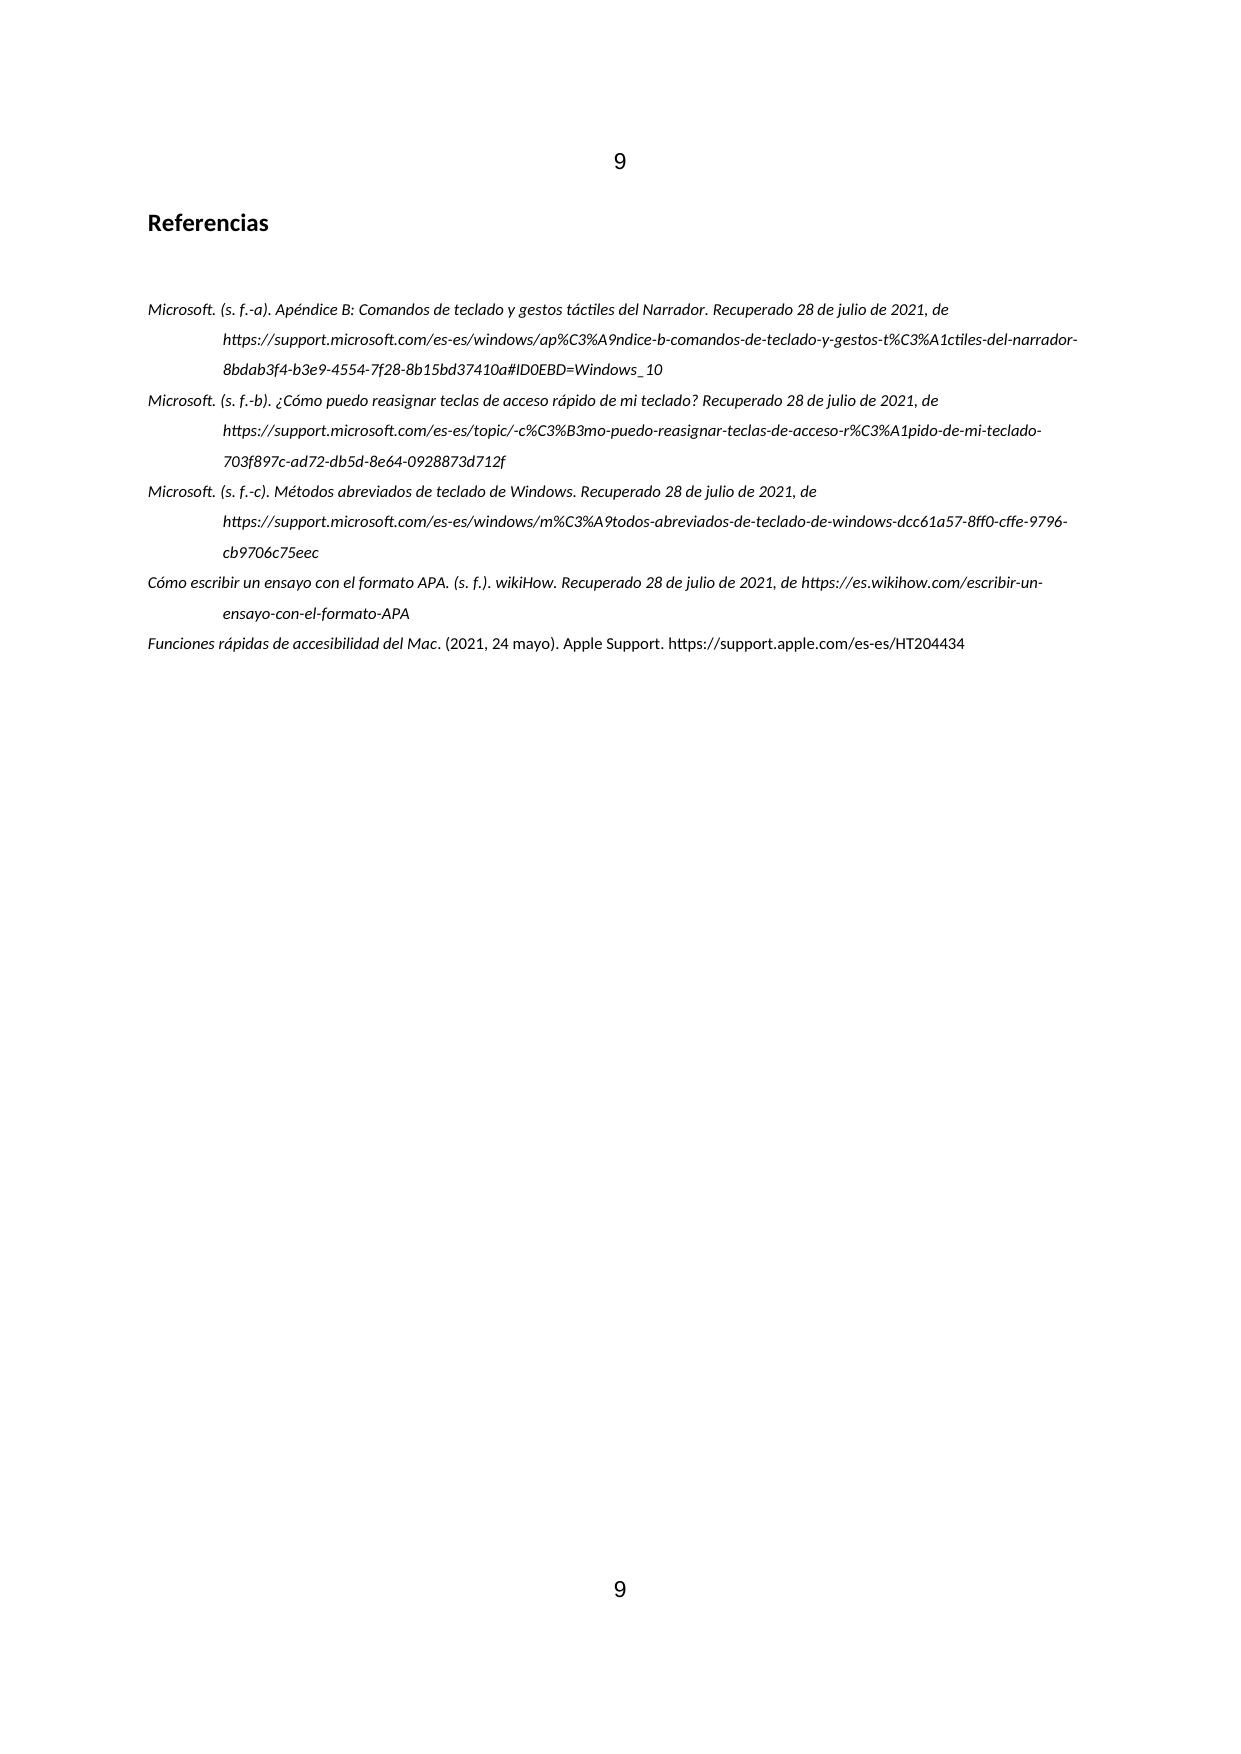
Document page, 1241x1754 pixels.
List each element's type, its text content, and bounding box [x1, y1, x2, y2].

text Funciones rápidas de accesibilidad del Mac. (2021, 24 mayo). Apple Support. https://support.apple.com/es-es/HT204434 [148, 633, 1093, 654]
text Microsoft. (s. f.-a). Apéndice B: Comandos de teclado y gestos táctiles del Narrador. Recuperado 28 de julio de 2021, de https://support.microsoft.com/es-es/windows/ap%C3%A9ndice-b-comandos-de-teclado-y-gestos-t%C3%A1ctiles-del-narrador-8bdab3f4-b3e9-4554-7f28-8b15bd37410a#ID0EBD=Windows_10 [148, 299, 1093, 380]
text Referencias [148, 207, 1093, 238]
text Microsoft. (s. f.-b). ¿Cómo puedo reasignar teclas de acceso rápido de mi teclado? Recuperado 28 de julio de 2021, de https://support.microsoft.com/es-es/topic/-c%C3%B3mo-puedo-reasignar-teclas-de-acceso-r%C3%A1pido-de-mi-teclado-703f897c-ad72-db5d-8e64-0928873d712f [148, 390, 1093, 471]
text Microsoft. (s. f.-c). Métodos abreviados de teclado de Windows. Recuperado 28 de julio de 2021, de https://support.microsoft.com/es-es/windows/m%C3%A9todos-abreviados-de-teclado-de-windows-dcc61a57-8ff0-cffe-9796-cb9706c75eec [148, 481, 1093, 562]
text Cómo escribir un ensayo con el formato APA. (s. f.). wikiHow. Recuperado 28 de julio de 2021, de https://es.wikihow.com/escribir-un-ensayo-con-el-formato-APA [148, 573, 1093, 623]
